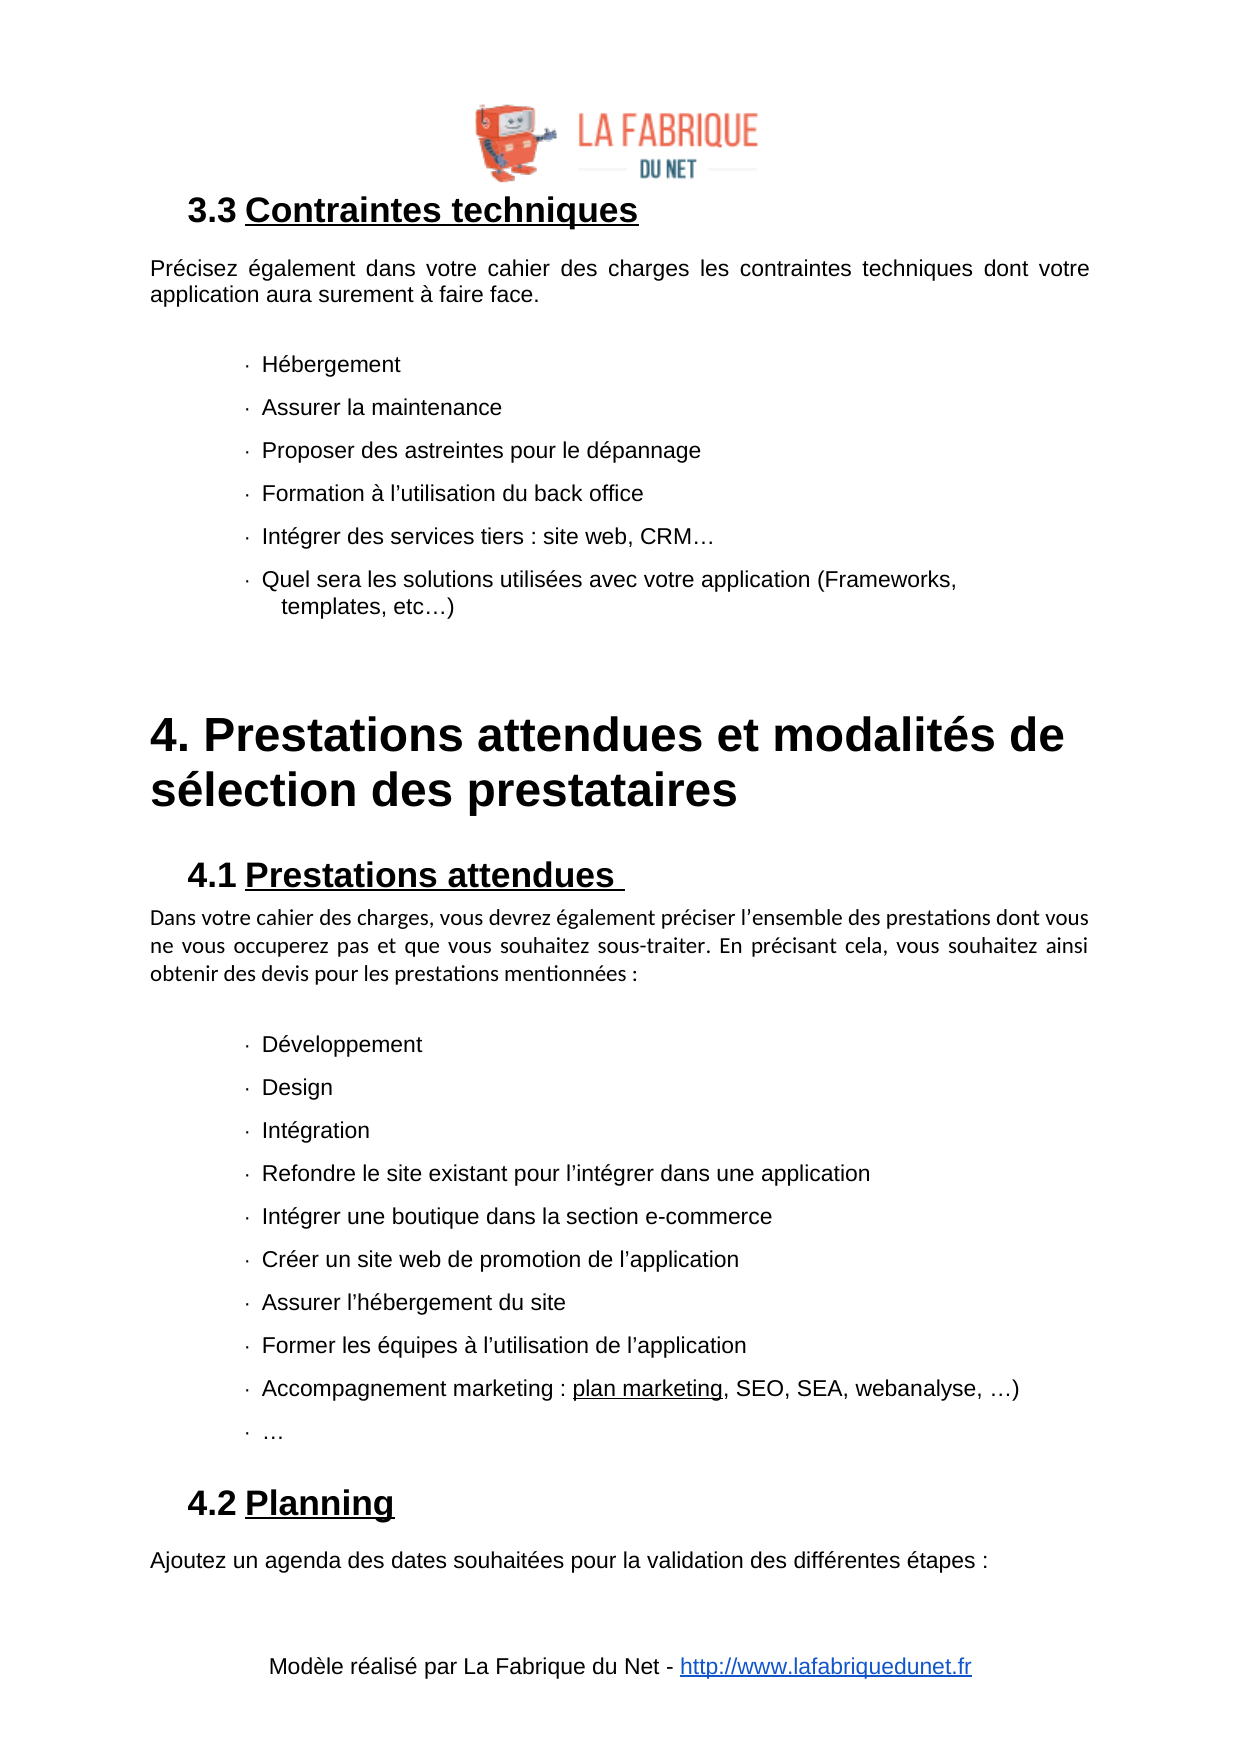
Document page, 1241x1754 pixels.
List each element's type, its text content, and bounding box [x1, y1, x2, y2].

subtitle 3.3 Contraintes techniques [187, 189, 1090, 230]
text · Intégration [244, 1117, 1059, 1143]
text · Accompagnement marketing : plan marketing, SEO, SEA, webanalyse, …) [244, 1375, 1059, 1401]
subtitle 4.1 Prestations attendues [187, 854, 1090, 894]
text · Design [244, 1074, 1059, 1100]
text Dans votre cahier des charges, vous devrez également préciser l’ensemble des prestations dont vous ne vous occuperez pas et que vous souhaitez sous-traiter. En précisant cela, vous souhaitez ainsi obtenir des devis pour les prestations mentionnées : [150, 903, 1090, 987]
text · Intégrer des services tiers : site web, CRM… [244, 523, 1059, 550]
subtitle 4. Prestations attendues et modalités de sélection des prestataires [150, 706, 1090, 816]
text · Proposer des astreintes pour le dépannage [244, 437, 1059, 464]
text · Formation à l’utilisation du back office [244, 480, 1059, 507]
text · Assurer l’hébergement du site [244, 1289, 1059, 1315]
text · Quel sera les solutions utilisées avec votre application (Frameworks, templates, etc…) [244, 566, 1059, 619]
text · Hébergement [244, 351, 1059, 378]
text · Assurer la maintenance [244, 394, 1059, 421]
text · Refondre le site existant pour l’intégrer dans une application [244, 1160, 1059, 1186]
text · Développement [244, 1031, 1059, 1057]
text Ajoutez un agenda des dates souhaitées pour la validation des différentes étapes : [150, 1547, 1090, 1574]
text · Former les équipes à l’utilisation de l’application [244, 1332, 1059, 1358]
text · Créer un site web de promotion de l’application [244, 1246, 1059, 1272]
subtitle 4.2 Planning [187, 1482, 1090, 1522]
text · … [244, 1418, 1059, 1444]
text Précisez également dans votre cahier des charges les contraintes techniques dont votre application aura surement à faire face. [150, 255, 1090, 307]
picture [463, 100, 777, 189]
text · Intégrer une boutique dans la section e-commerce [244, 1203, 1059, 1229]
